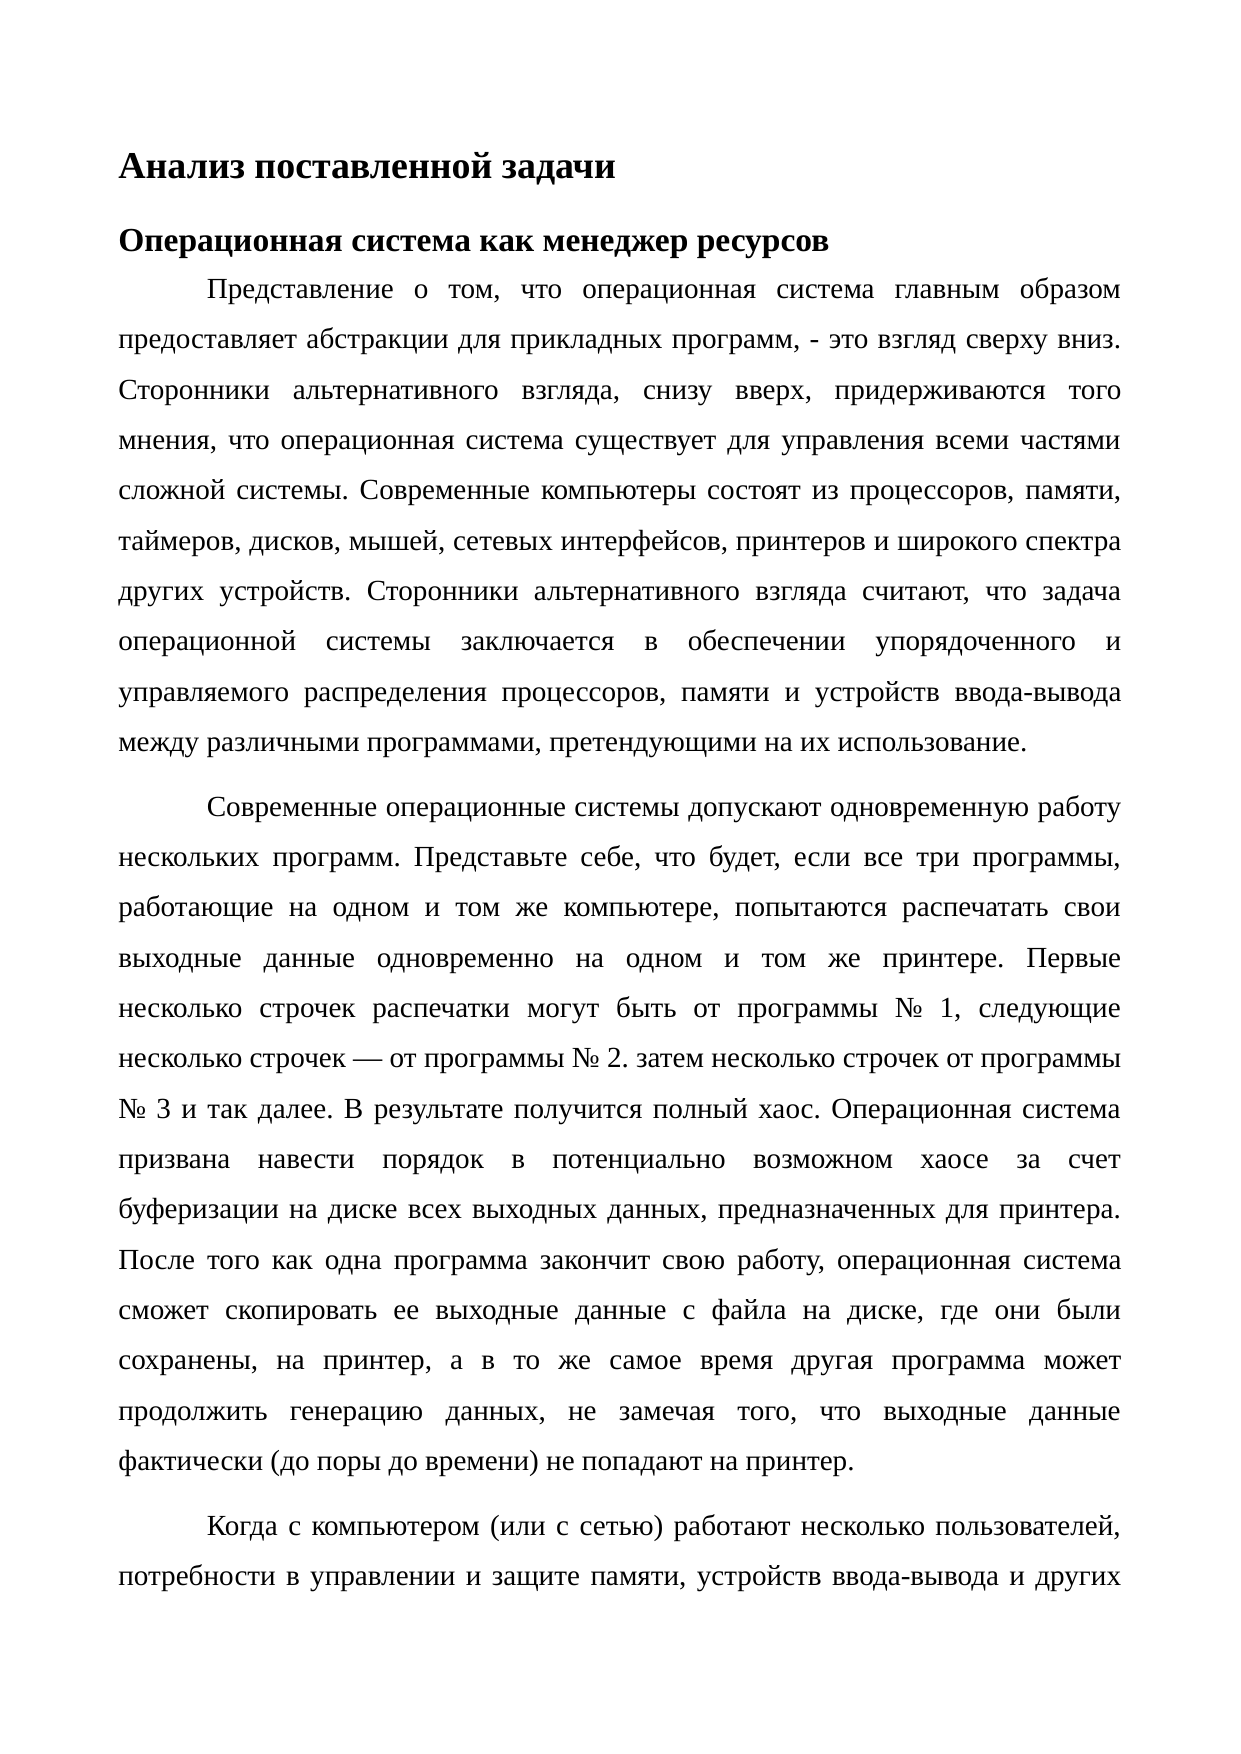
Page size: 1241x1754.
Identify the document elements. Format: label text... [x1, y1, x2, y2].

subtitle Операционная система как менеджер ресурсов [118, 220, 1122, 259]
text Представление о том, что операционная система главным образом предоставляет абстракции для прикладных программ, - это взгляд сверху вниз. Сторонники альтернативного взгляда, снизу вверх, придерживаются того мнения, что операционная система существует для управления всеми частями сложной системы. Современные компьютеры состоят из процессоров, памяти, таймеров, дисков, мышей, сетевых интерфейсов, принтеров и широкого спектра других устройств. Сторонники альтернативного взгляда считают, что задача операционной системы заключается в обеспечении упорядоченного и управляемого распределения процессоров, памяти и устройств ввода-вывода между различными программами, претендующими на их использование. [118, 271, 1122, 758]
text Современные операционные системы допускают одновременную работу нескольких программ. Представьте себе, что будет, если все три программы, работающие на одном и том же компьютере, попытаются распечатать свои выходные данные одновременно на одном и том же принтере. Первые несколько строчек распечатки могут быть от программы № 1, следующие несколько строчек — от программы № 2. затем несколько строчек от программы № 3 и так далее. В результате получится полный хаос. Операционная система призвана навести порядок в потенциально возможном хаосе за счет буферизации на диске всех выходных данных, предназначенных для принтера. После того как одна программа закончит свою работу, операционная система сможет скопировать ее выходные данные с файла на диске, где они были сохранены, на принтер, а в то же самое время другая программа может продолжить генерацию данных, не замечая того, что выходные данные фактически (до поры до времени) не попадают на принтер. [118, 789, 1122, 1477]
subtitle Анализ поставленной задачи [118, 143, 1122, 187]
text Когда с компьютером (или с сетью) работают несколько пользователей, потребности в управлении и защите памяти, устройств ввода-вывода и других [118, 1508, 1122, 1592]
